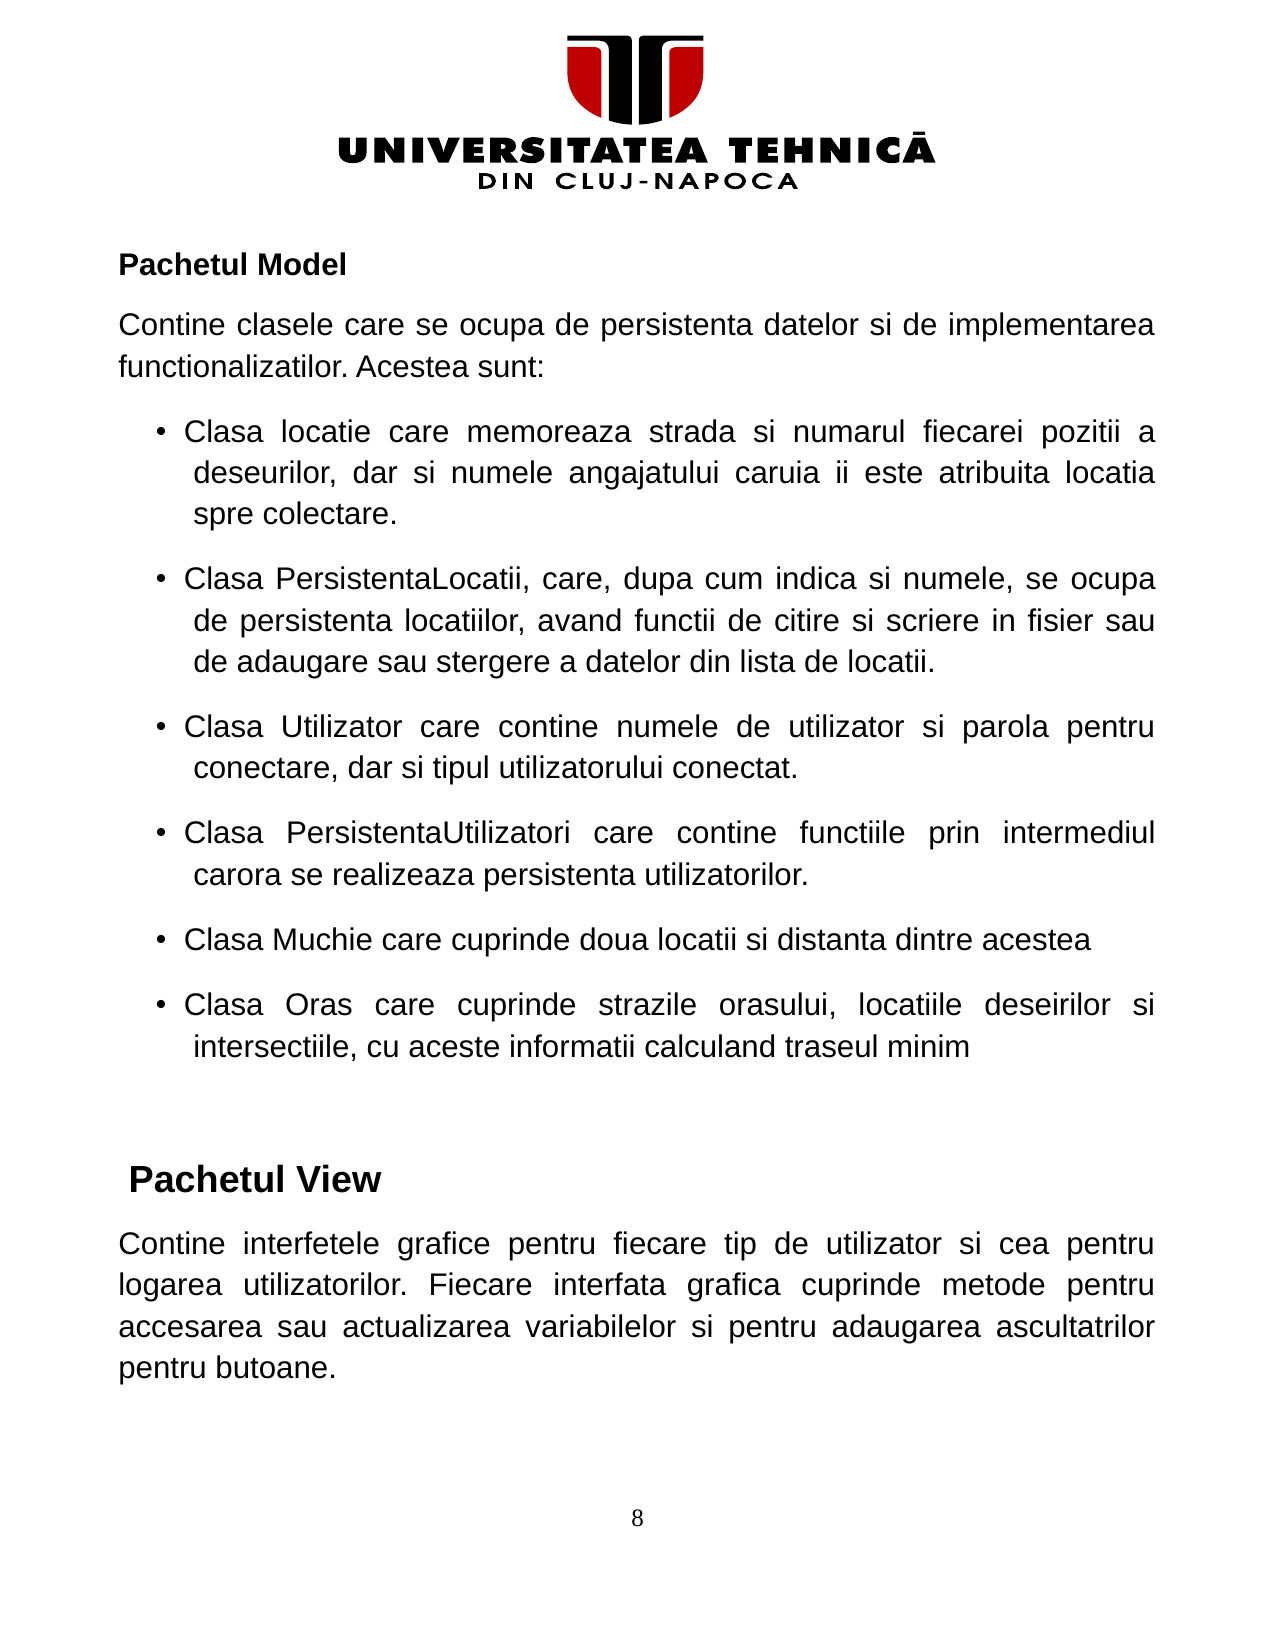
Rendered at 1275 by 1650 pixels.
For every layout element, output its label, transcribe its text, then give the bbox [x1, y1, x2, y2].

text Contine clasele care se ocupa de persistenta datelor si de implementarea functionalizatilor. Acestea sunt: [118, 306, 1157, 383]
list Clasa Utilizator care contine numele de utilizator si parola pentru conectare, dar si tipul utilizatorului conectat. [156, 708, 1157, 785]
subtitle Pachetul View [118, 1157, 1157, 1201]
list Clasa locatie care memoreaza strada si numarul fiecarei pozitii a deseurilor, dar si numele angajatului caruia ii este atribuita locatia spre colectare. [156, 413, 1157, 531]
list Clasa Muchie care cuprinde doua locatii si distanta dintre acestea [156, 921, 1157, 957]
list Contine interfetele grafice pentru fiecare tip de utilizator si cea pentru logarea utilizatorilor. Fiecare interfata grafica cuprinde metode pentru accesarea sau actualizarea variabilelor si pentru adaugarea ascultatrilor pentru butoane. [118, 1225, 1157, 1385]
list Clasa Oras care cuprinde strazile orasului, locatiile deseirilor si intersectiile, cu aceste informatii calculand traseul minim [156, 986, 1157, 1064]
subtitle Pachetul Model [118, 246, 1157, 282]
list Clasa PersistentaUtilizatori care contine functiile prin intermediul carora se realizeaza persistenta utilizatorilor. [156, 814, 1157, 892]
list Clasa PersistentaLocatii, care, dupa cum indica si numele, se ocupa de persistenta locatiilor, avand functii de citire si scriere in fisier sau de adaugare sau stergere a datelor din lista de locatii. [156, 560, 1157, 679]
